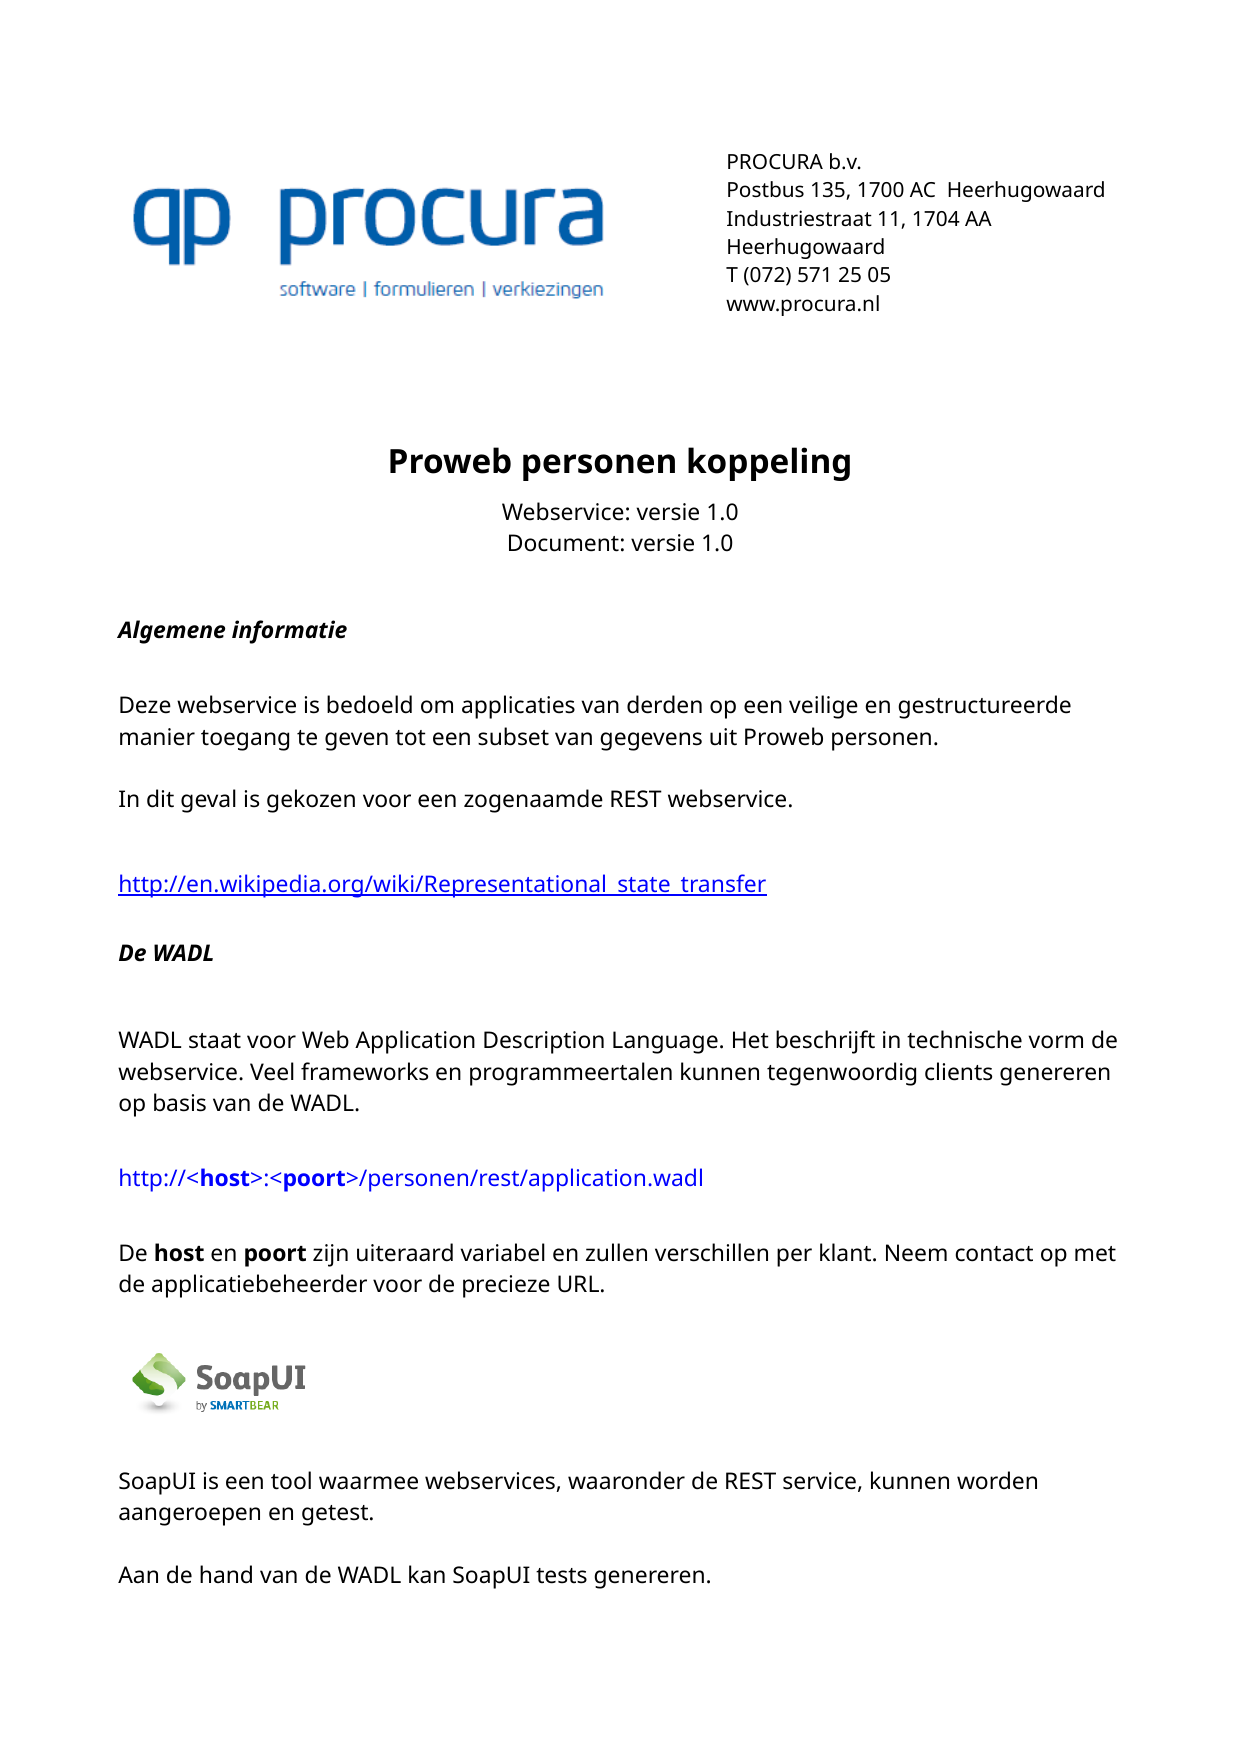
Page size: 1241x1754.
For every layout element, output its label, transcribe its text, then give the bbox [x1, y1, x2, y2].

picture [117, 1343, 327, 1421]
text Aan de hand van de WADL kan SoapUI tests genereren. [118, 1558, 1122, 1590]
text SoapUI is een tool waarmee webservices, waaronder de REST service, kunnen worden aangeroepen en getest. [118, 1465, 1122, 1527]
subtitle Algemene informatie [118, 614, 1122, 677]
text De host en poort zijn uiteraard variabel en zullen verschillen per klant. Neem contact op met de applicatiebeheerder voor de precieze URL. [118, 1237, 1122, 1331]
subtitle De WADL [118, 937, 1122, 968]
text Webservice: versie 1.0 [118, 496, 1122, 527]
text Document: versie 1.0 [118, 527, 1122, 558]
subtitle Proweb personen koppeling [118, 438, 1122, 483]
text Deze webservice is bedoeld om applicaties van derden op een veilige en gestructureerde manier toegang te geven tot een subset van gegevens uit Proweb personen. In dit geval is gekozen voor een zogenaamde REST webservice. [118, 689, 1122, 814]
text WADL staat voor Web Application Description Language. Het beschrijft in technische vorm de webservice. Veel frameworks en programmeertalen kunnen tegenwoordig clients genereren op basis van de WADL. [118, 1024, 1122, 1149]
picture [118, 168, 621, 317]
text http://<host>:<poort>/personen/rest/application.wadl [118, 1162, 1122, 1224]
text http://en.wikipedia.org/wiki/Representational_state_transfer [118, 868, 1122, 899]
